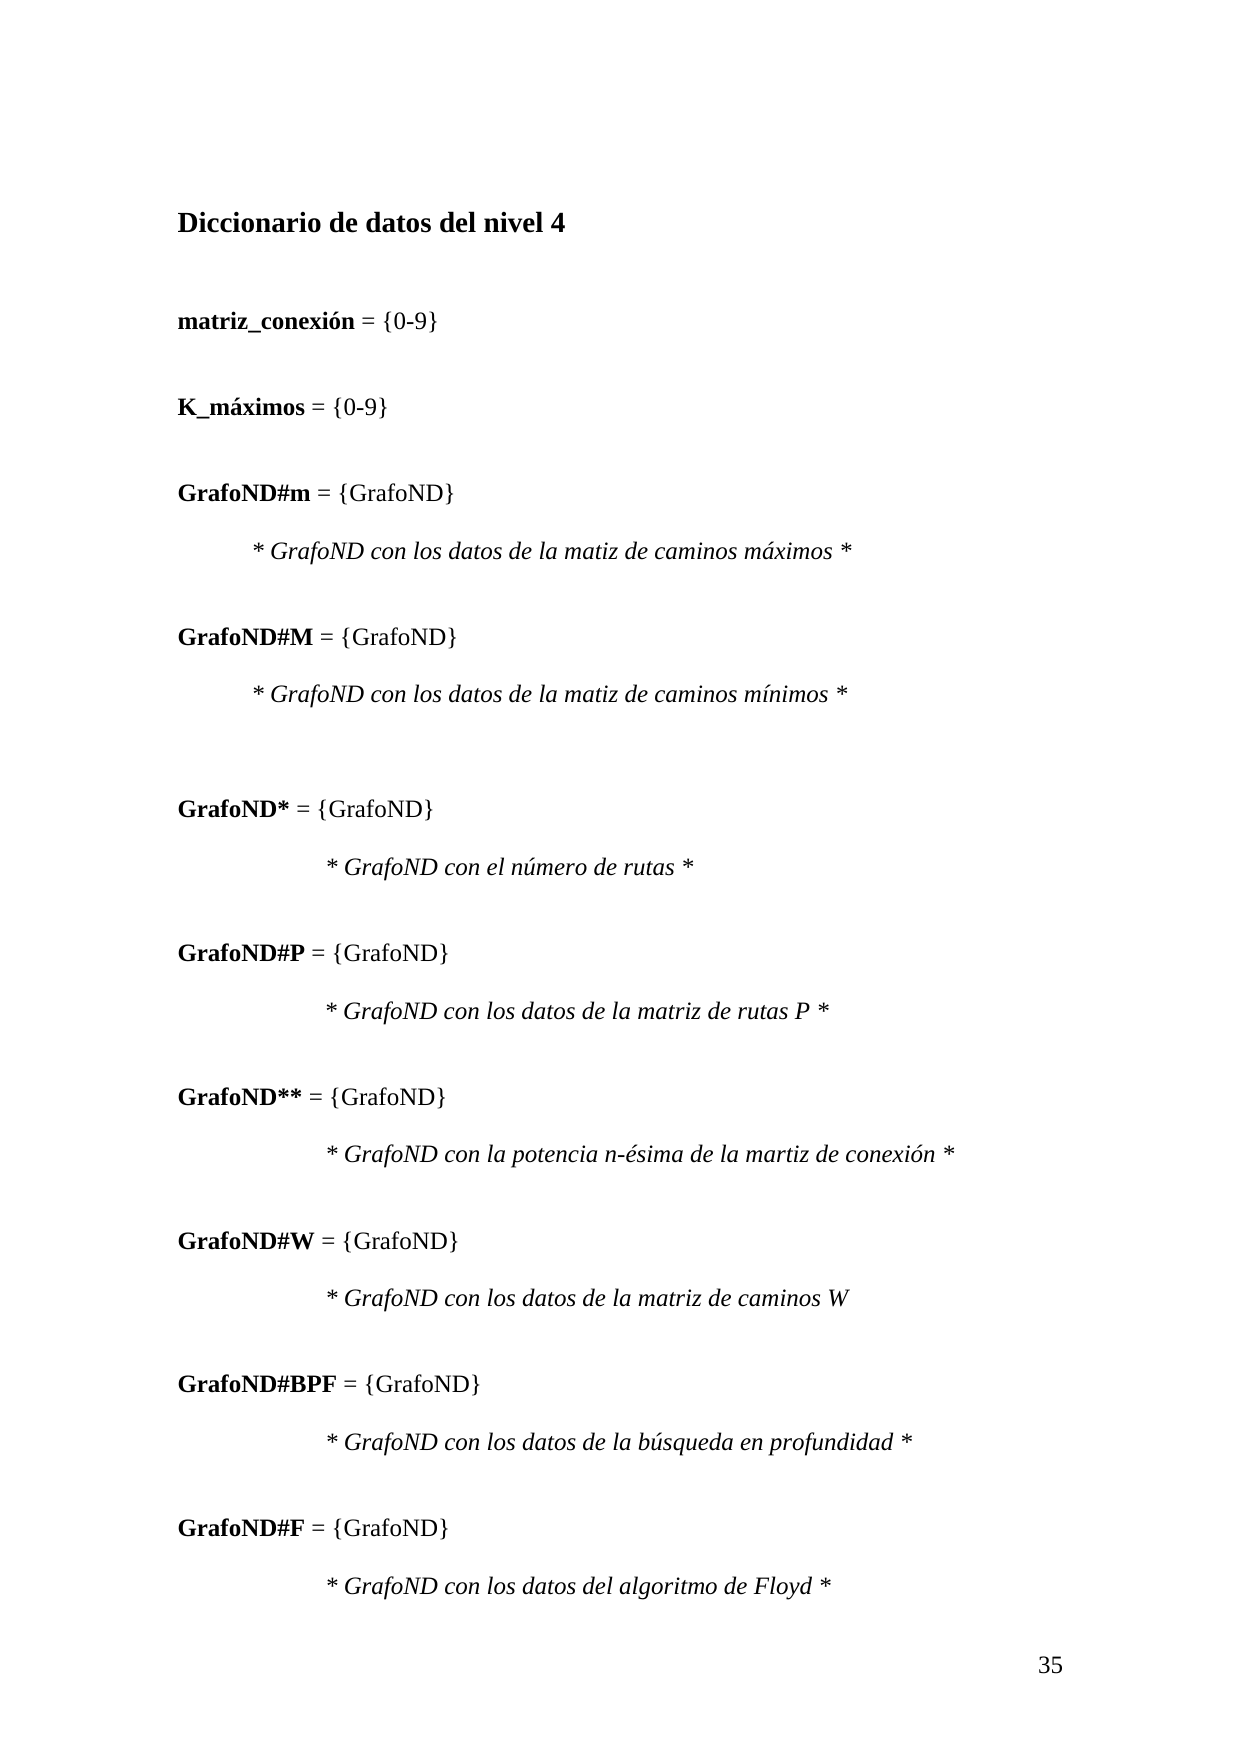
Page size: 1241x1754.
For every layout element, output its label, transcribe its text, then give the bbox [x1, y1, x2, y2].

text * GrafoND con los datos de la matiz de caminos máximos * [177, 536, 1063, 564]
text Diccionario de datos del nivel 4 [177, 205, 1063, 239]
text GrafoND* = {GrafoND} [177, 794, 1063, 823]
text GrafoND#M = {GrafoND} [177, 622, 1063, 651]
text GrafoND#W = {GrafoND} [177, 1226, 1063, 1254]
text * GrafoND con la potencia n-ésima de la martiz de conexión * [177, 1139, 1063, 1168]
text matriz_conexión = {0-9} [177, 306, 1063, 334]
text * GrafoND con los datos de la búsqueda en profundidad * [177, 1427, 1063, 1456]
text * GrafoND con los datos de la matriz de caminos W [177, 1283, 1063, 1312]
text GrafoND#m = {GrafoND} [177, 478, 1063, 507]
text GrafoND#BPF = {GrafoND} [177, 1369, 1063, 1398]
text GrafoND** = {GrafoND} [177, 1082, 1063, 1111]
text * GrafoND con los datos de la matiz de caminos mínimos * [177, 679, 1063, 708]
text GrafoND#F = {GrafoND} [177, 1513, 1063, 1542]
text K_máximos = {0-9} [177, 392, 1063, 421]
text * GrafoND con el número de rutas * [177, 852, 1063, 881]
text * GrafoND con los datos de la matriz de rutas P * [324, 996, 1063, 1024]
text GrafoND#P = {GrafoND} [177, 938, 1063, 967]
text * GrafoND con los datos del algoritmo de Floyd * [177, 1571, 1063, 1599]
